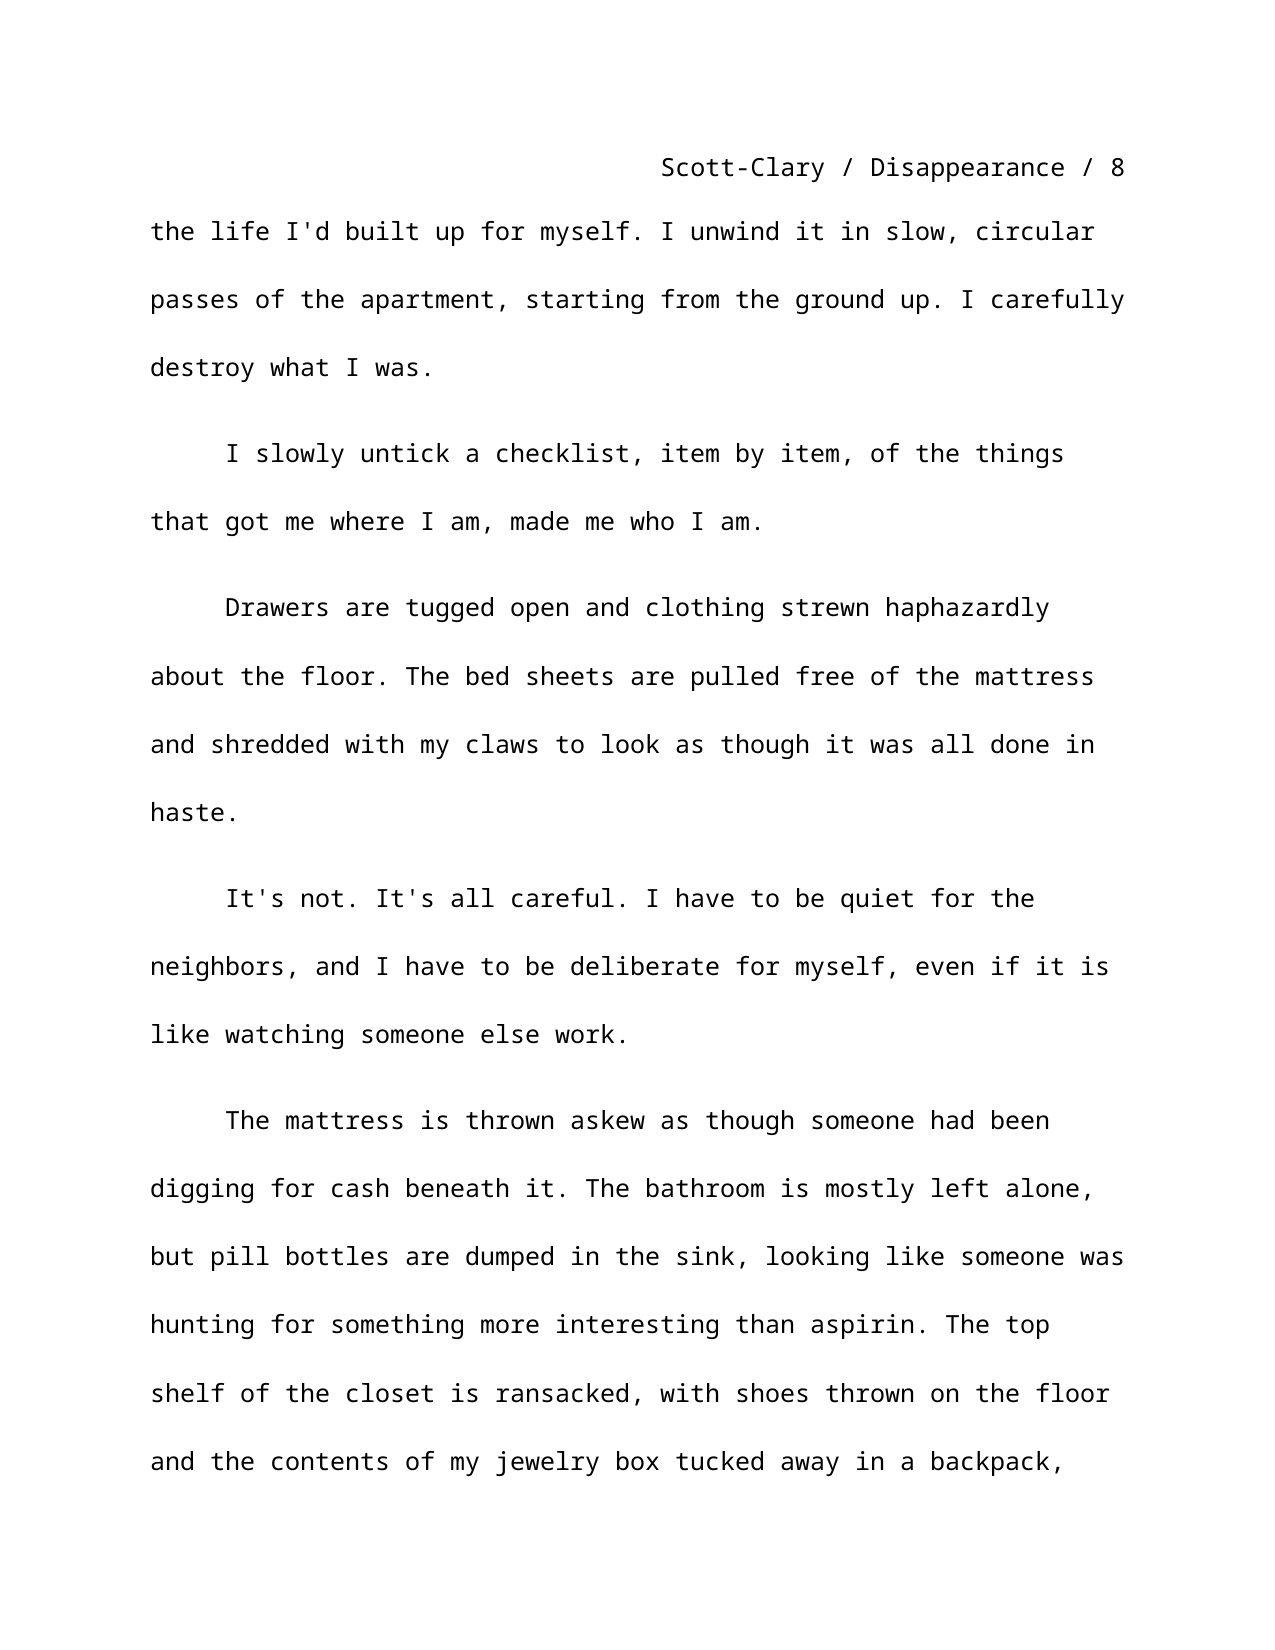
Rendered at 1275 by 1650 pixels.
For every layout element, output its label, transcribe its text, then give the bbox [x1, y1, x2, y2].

text It's not. It's all careful. I have to be quiet for the neighbors, and I have to be deliberate for myself, even if it is like watching someone else work. [150, 880, 1125, 1051]
text The mattress is thrown askew as though someone had been digging for cash beneath it. The bathroom is mostly left alone, but pill bottles are dumped in the sink, looking like someone was hunting for something more interesting than aspirin. The top shelf of the closet is ransacked, with shoes thrown on the floor and the contents of my jewelry box tucked away in a backpack, [150, 1103, 1125, 1477]
text I slowly untick a checklist, item by item, of the things that got me where I am, made me who I am. [150, 436, 1125, 538]
text the life I'd built up for myself. I unwind it in slow, circular passes of the apartment, starting from the ground up. I carefully destroy what I was. [150, 213, 1125, 384]
text Drawers are tugged open and clothing strewn haphazardly about the floor. The bed sheets are pulled free of the mattress and shredded with my claws to look as though it was all done in haste. [150, 590, 1125, 828]
